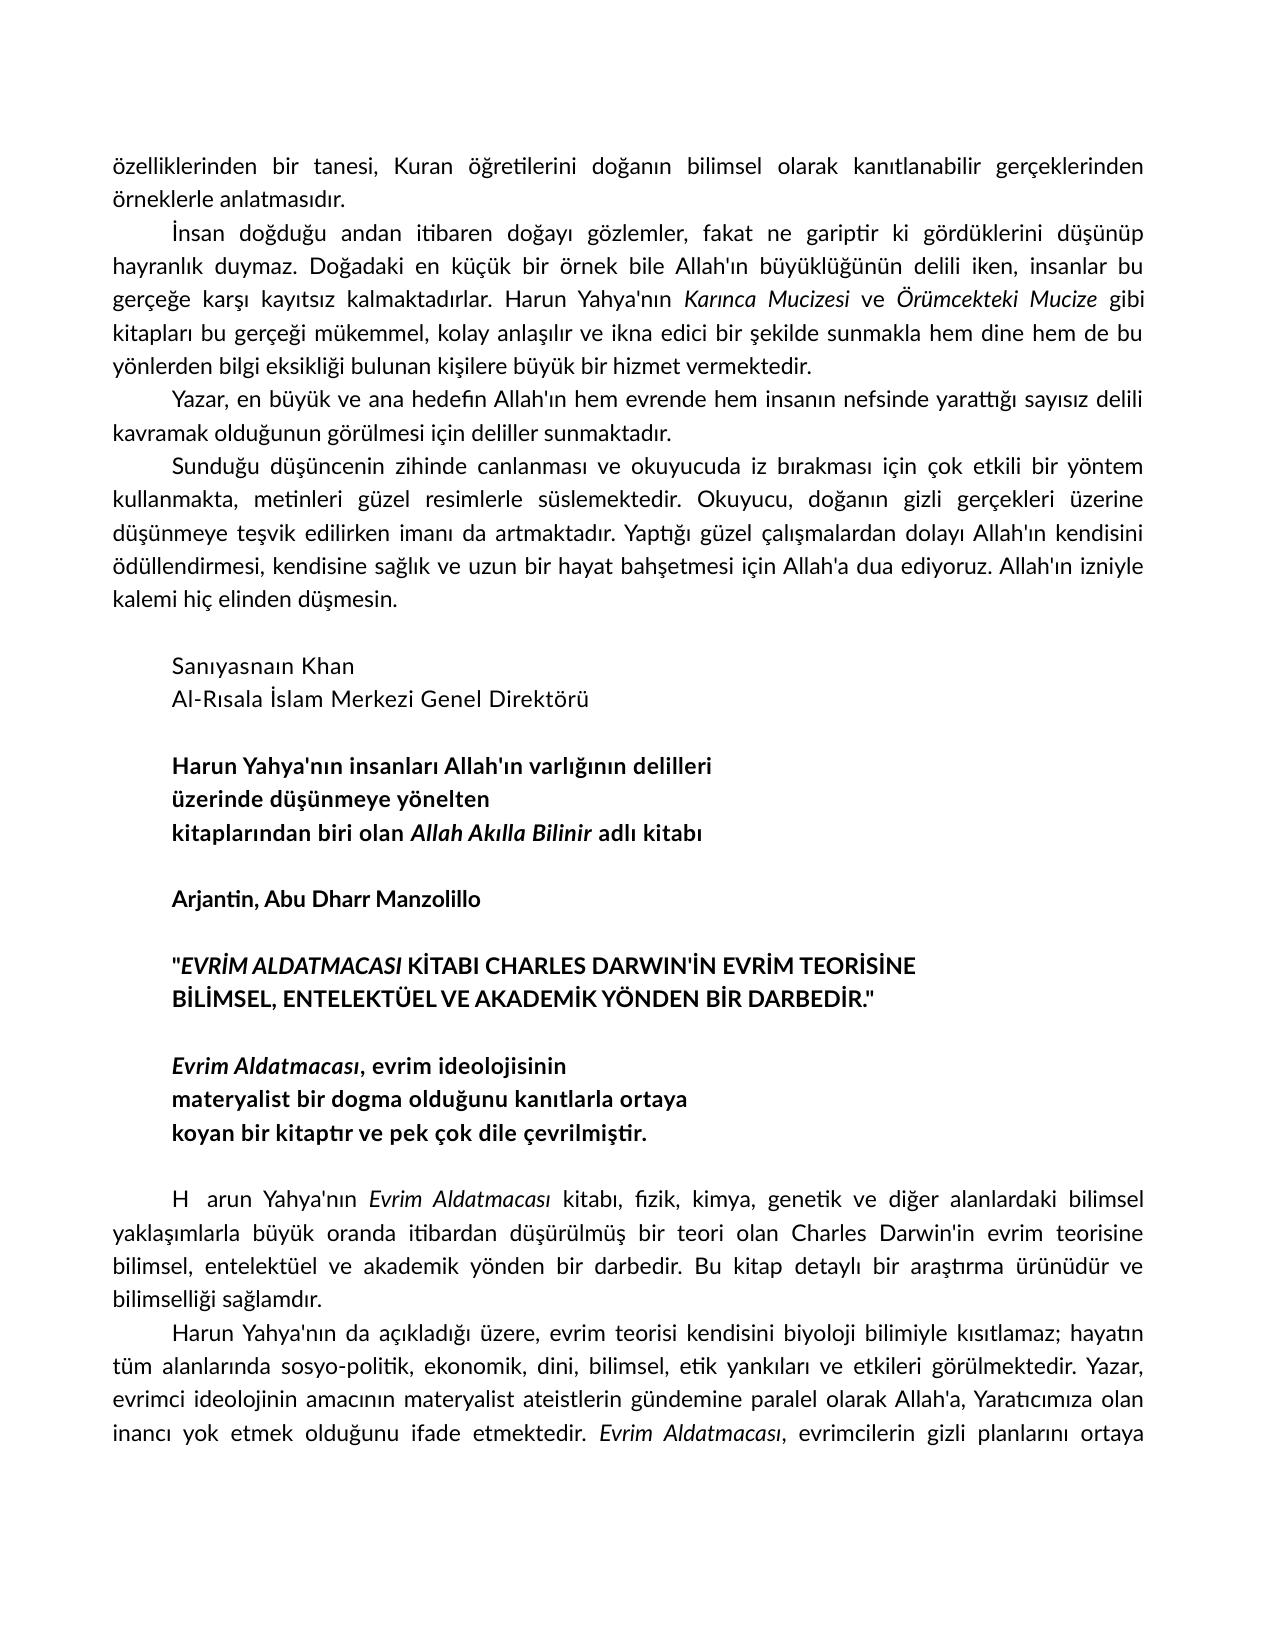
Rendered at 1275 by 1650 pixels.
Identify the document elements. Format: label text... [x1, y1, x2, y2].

text "EVRİM ALDATMACASI KİTABI CHARLES DARWIN'İN EVRİM TEORİSİNE [172, 948, 1145, 981]
text materyalist bir dogma olduğunu kanıtlarla ortaya [112, 1081, 1145, 1114]
text Evrim Aldatmacası, evrim ideolojisinin [112, 1048, 1145, 1081]
text Sunduğu düşüncenin zihinde canlanması ve okuyucuda iz bırakması için çok etkili bir yöntem kullanmakta, metinleri güzel resimlerle süslemektedir. Okuyucu, doğanın gizli gerçekleri üzerine düşünmeye teşvik edilirken imanı da artmaktadır. Yaptığı güzel çalışmalardan dolayı Allah'ın kendisini ödüllendirmesi, kendisine sağlık ve uzun bir hayat bahşetmesi için Allah'a dua ediyoruz. Allah'ın izniyle kalemi hiç elinden düşmesin. [112, 448, 1145, 614]
subtitle Arjantin, Abu Dharr Manzolillo [112, 881, 1145, 914]
text Al-Rısala İslam Merkezi Genel Direktörü [112, 681, 1145, 714]
text kitaplarından biri olan Allah Akılla Bilinir adlı kitabı [112, 814, 1145, 848]
text özelliklerinden bir tanesi, Kuran öğretilerini doğanın bilimsel olarak kanıtlanabilir gerçeklerinden örneklerle anlatmasıdır. [112, 148, 1145, 214]
text Harun Yahya'nın insanları Allah'ın varlığının delilleri [112, 748, 1145, 781]
text Harun Yahya'nın Evrim Aldatmacası kitabı, fizik, kimya, genetik ve diğer alanlardaki bilimsel yaklaşımlarla büyük oranda itibardan düşürülmüş bir teori olan Charles Darwin'in evrim teorisine bilimsel, entelektüel ve akademik yönden bir darbedir. Bu kitap detaylı bir araştırma ürünüdür ve bilimselliği sağlamdır. [112, 1181, 1145, 1314]
text Sanıyasnaın Khan [112, 648, 1145, 681]
text Yazar, en büyük ve ana hedefin Allah'ın hem evrende hem insanın nefsinde yarattığı sayısız delili kavramak olduğunun görülmesi için deliller sunmaktadır. [112, 381, 1145, 448]
text Harun Yahya'nın da açıkladığı üzere, evrim teorisi kendisini biyoloji bilimiyle kısıtlamaz; hayatın tüm alanlarında sosyo-politik, ekonomik, dini, bilimsel, etik yankıları ve etkileri görülmektedir. Yazar, evrimci ideolojinin amacının materyalist ateistlerin gündemine paralel olarak Allah'a, Yaratıcımıza olan inancı yok etmek olduğunu ifade etmektedir. Evrim Aldatmacası, evrimcilerin gizli planlarını ortaya [112, 1314, 1145, 1448]
text İnsan doğduğu andan itibaren doğayı gözlemler, fakat ne gariptir ki gördüklerini düşünüp hayranlık duymaz. Doğadaki en küçük bir örnek bile Allah'ın büyüklüğünün delili iken, insanlar bu gerçeğe karşı kayıtsız kalmaktadırlar. Harun Yahya'nın Karınca Mucizesi ve Örümcekteki Mucize gibi kitapları bu gerçeği mükemmel, kolay anlaşılır ve ikna edici bir şekilde sunmakla hem dine hem de bu yönlerden bilgi eksikliği bulunan kişilere büyük bir hizmet vermektedir. [112, 214, 1145, 381]
text BİLİMSEL, ENTELEKTÜEL VE AKADEMİK YÖNDEN BİR DARBEDİR." [172, 981, 1145, 1014]
text üzerinde düşünmeye yönelten [112, 781, 1145, 814]
text koyan bir kitaptır ve pek çok dile çevrilmiştir. [112, 1114, 1145, 1148]
